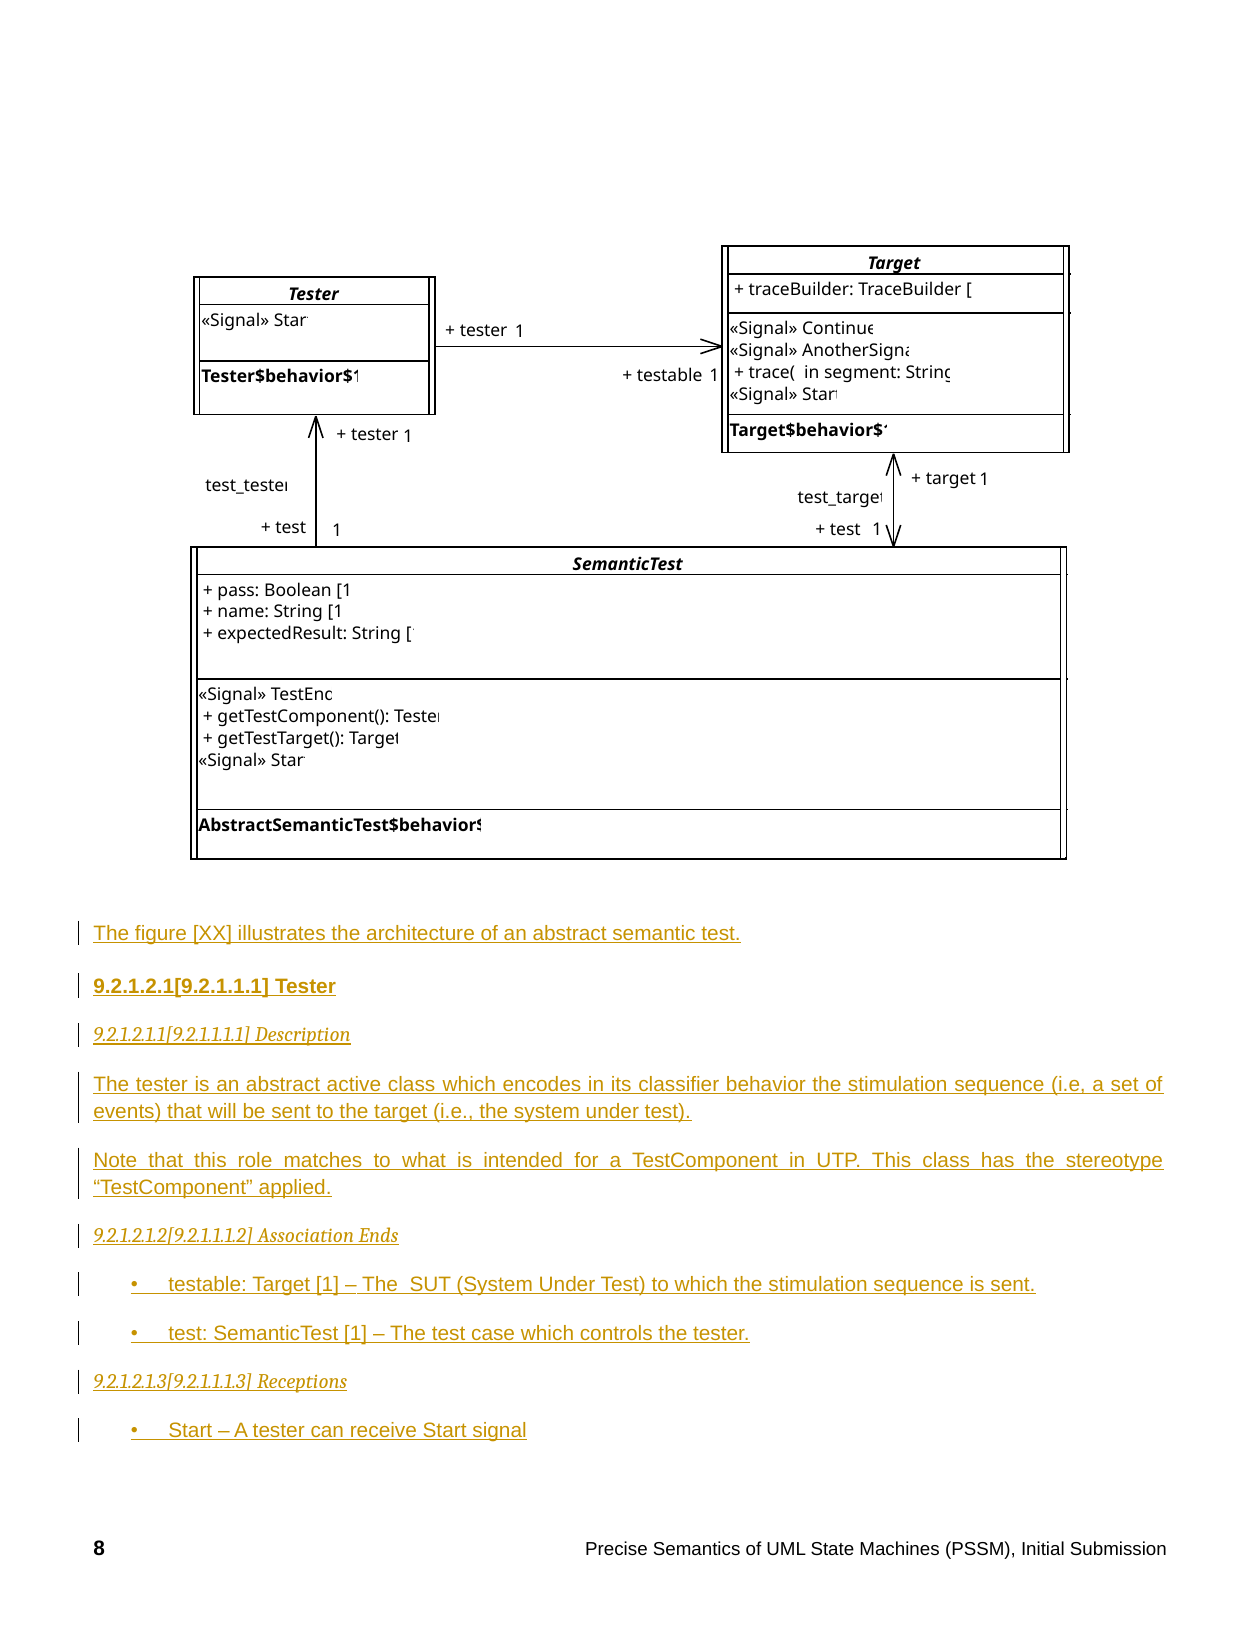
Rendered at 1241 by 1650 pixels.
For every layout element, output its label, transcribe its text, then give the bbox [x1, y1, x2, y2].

subtitle Association Ends [93, 1224, 1164, 1248]
subtitle Receptions [93, 1369, 1164, 1393]
list testable: Target [1] – The SUT (System Under Test) to which the stimulation sequence is sent. [131, 1272, 1164, 1296]
list Start – A tester can receive Start signal [131, 1418, 1164, 1442]
text The figure [XX] illustrates the architecture of an abstract semantic test. [93, 921, 1164, 944]
text The tester is an abstract active class which encodes in its classifier behavior the stimulation sequence (i.e, a set of [93, 1072, 1164, 1093]
list test: SemanticTest [1] – The test case which controls the tester. [131, 1321, 1164, 1345]
text Note that this role matches to what is intended for a TestComponent in UTP. This class has the stereotype [93, 1148, 1164, 1169]
subtitle Tester [93, 973, 1164, 998]
subtitle Description [93, 1023, 1164, 1047]
text “TestComponent” applied. [93, 1170, 1164, 1199]
text events) that will be sent to the target (i.e., the system under test). [93, 1094, 1164, 1123]
